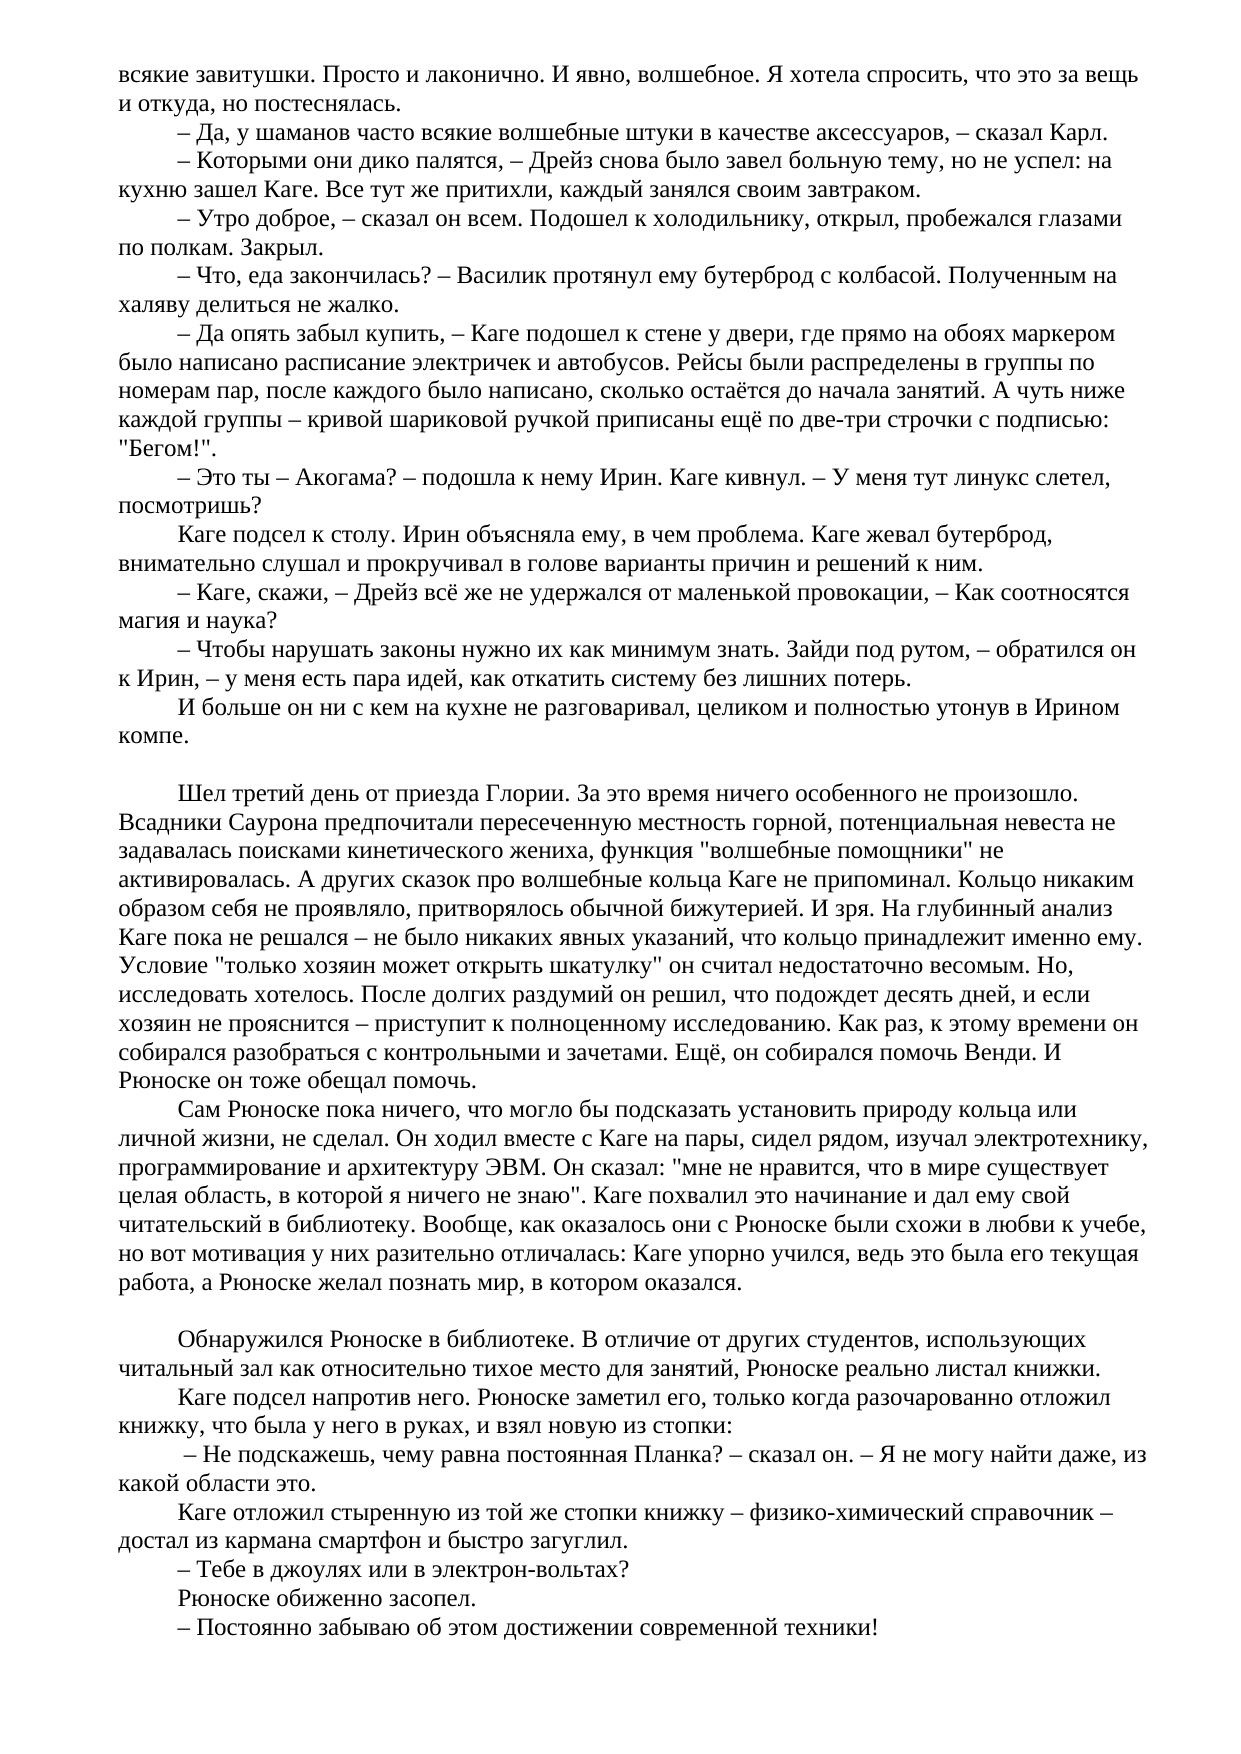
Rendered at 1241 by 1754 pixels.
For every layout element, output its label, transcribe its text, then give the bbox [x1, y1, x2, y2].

text Рюноске обиженно засопел. [118, 1583, 1152, 1612]
text – Да опять забыл купить, – Каге подошел к стене у двери, где прямо на обоях маркером было написано расписание электричек и автобусов. Рейсы были распределены в группы по номерам пар, после каждого было написано, сколько остаётся до начала занятий. А чуть ниже каждой группы – кривой шариковой ручкой приписаны ещё по две-три строчки с подписью: "Бегом!". [118, 318, 1152, 462]
text – Чтобы нарушать законы нужно их как минимум знать. Зайди под рутом, – обратился он к Ирин, – у меня есть пара идей, как откатить систему без лишних потерь. [118, 634, 1152, 692]
text всякие завитушки. Просто и лаконично. И явно, волшебное. Я хотела спросить, что это за вещь и откуда, но постеснялась. [118, 59, 1152, 117]
text Шел третий день от приезда Глории. За это время ничего особенного не произошло. Всадники Саурона предпочитали пересеченную местность горной, потенциальная невеста не задавалась поисками кинетического жениха, функция "волшебные помощники" не активировалась. А других сказок про волшебные кольца Каге не припоминал. Кольцо никаким образом себя не проявляло, притворялось обычной бижутерией. И зря. На глубинный анализ Каге пока не решался – не было никаких явных указаний, что кольцо принадлежит именно ему. Условие "только хозяин может открыть шкатулку" он считал недостаточно весомым. Но, исследовать хотелось. После долгих раздумий он решил, что подождет десять дней, и если хозяин не прояснится – приступит к полноценному исследованию. Как раз, к этому времени он собирался разобраться с контрольными и зачетами. Ещё, он собирался помочь Венди. И Рюноске он тоже обещал помочь. [118, 778, 1152, 1094]
text Каге отложил стыренную из той же стопки книжку – физико-химический справочник – достал из кармана смартфон и быстро загуглил. [118, 1497, 1152, 1554]
text Обнаружился Рюноске в библиотеке. В отличие от других студентов, использующих читальный зал как относительно тихое место для занятий, Рюноске реально листал книжки. [118, 1324, 1152, 1382]
text Каге подсел напротив него. Рюноске заметил его, только когда разочарованно отложил книжку, что была у него в руках, и взял новую из стопки: [118, 1382, 1152, 1439]
text – Утро доброе, – сказал он всем. Подошел к холодильнику, открыл, пробежался глазами по полкам. Закрыл. [118, 203, 1152, 260]
text – Тебе в джоулях или в электрон-вольтах? [118, 1554, 1152, 1583]
text – Что, еда закончилась? – Василик протянул ему бутерброд с колбасой. Полученным на халяву делиться не жалко. [118, 260, 1152, 318]
text И больше он ни с кем на кухне не разговаривал, целиком и полностью утонув в Ирином компе. [118, 692, 1152, 749]
text Сам Рюноске пока ничего, что могло бы подсказать установить природу кольца или личной жизни, не сделал. Он ходил вместе с Каге на пары, сидел рядом, изучал электротехнику, программирование и архитектуру ЭВМ. Он сказал: "мне не нравится, что в мире существует целая область, в которой я ничего не знаю". Каге похвалил это начинание и дал ему свой читательский в библиотеку. Вообще, как оказалось они с Рюноске были схожи в любви к учебе, но вот мотивация у них разительно отличалась: Каге упорно учился, ведь это была его текущая работа, а Рюноске желал познать мир, в котором оказался. [118, 1094, 1152, 1295]
text Каге подсел к столу. Ирин объясняла ему, в чем проблема. Каге жевал бутерброд, внимательно слушал и прокручивал в голове варианты причин и решений к ним. [118, 519, 1152, 577]
text – Постоянно забываю об этом достижении современной техники! [118, 1612, 1152, 1640]
text – Да, у шаманов часто всякие волшебные штуки в качестве аксессуаров, – сказал Карл. [118, 117, 1152, 145]
text – Это ты – Акогама? – подошла к нему Ирин. Каге кивнул. – У меня тут линукс слетел, посмотришь? [118, 462, 1152, 519]
text – Не подскажешь, чему равна постоянная Планка? – сказал он. – Я не могу найти даже, из какой области это. [118, 1439, 1152, 1497]
text – Которыми они дико палятся, – Дрейз снова было завел больную тему, но не успел: на кухню зашел Каге. Все тут же притихли, каждый занялся своим завтраком. [118, 145, 1152, 203]
text – Каге, скажи, – Дрейз всё же не удержался от маленькой провокации, – Как соотносятся магия и наука? [118, 577, 1152, 634]
